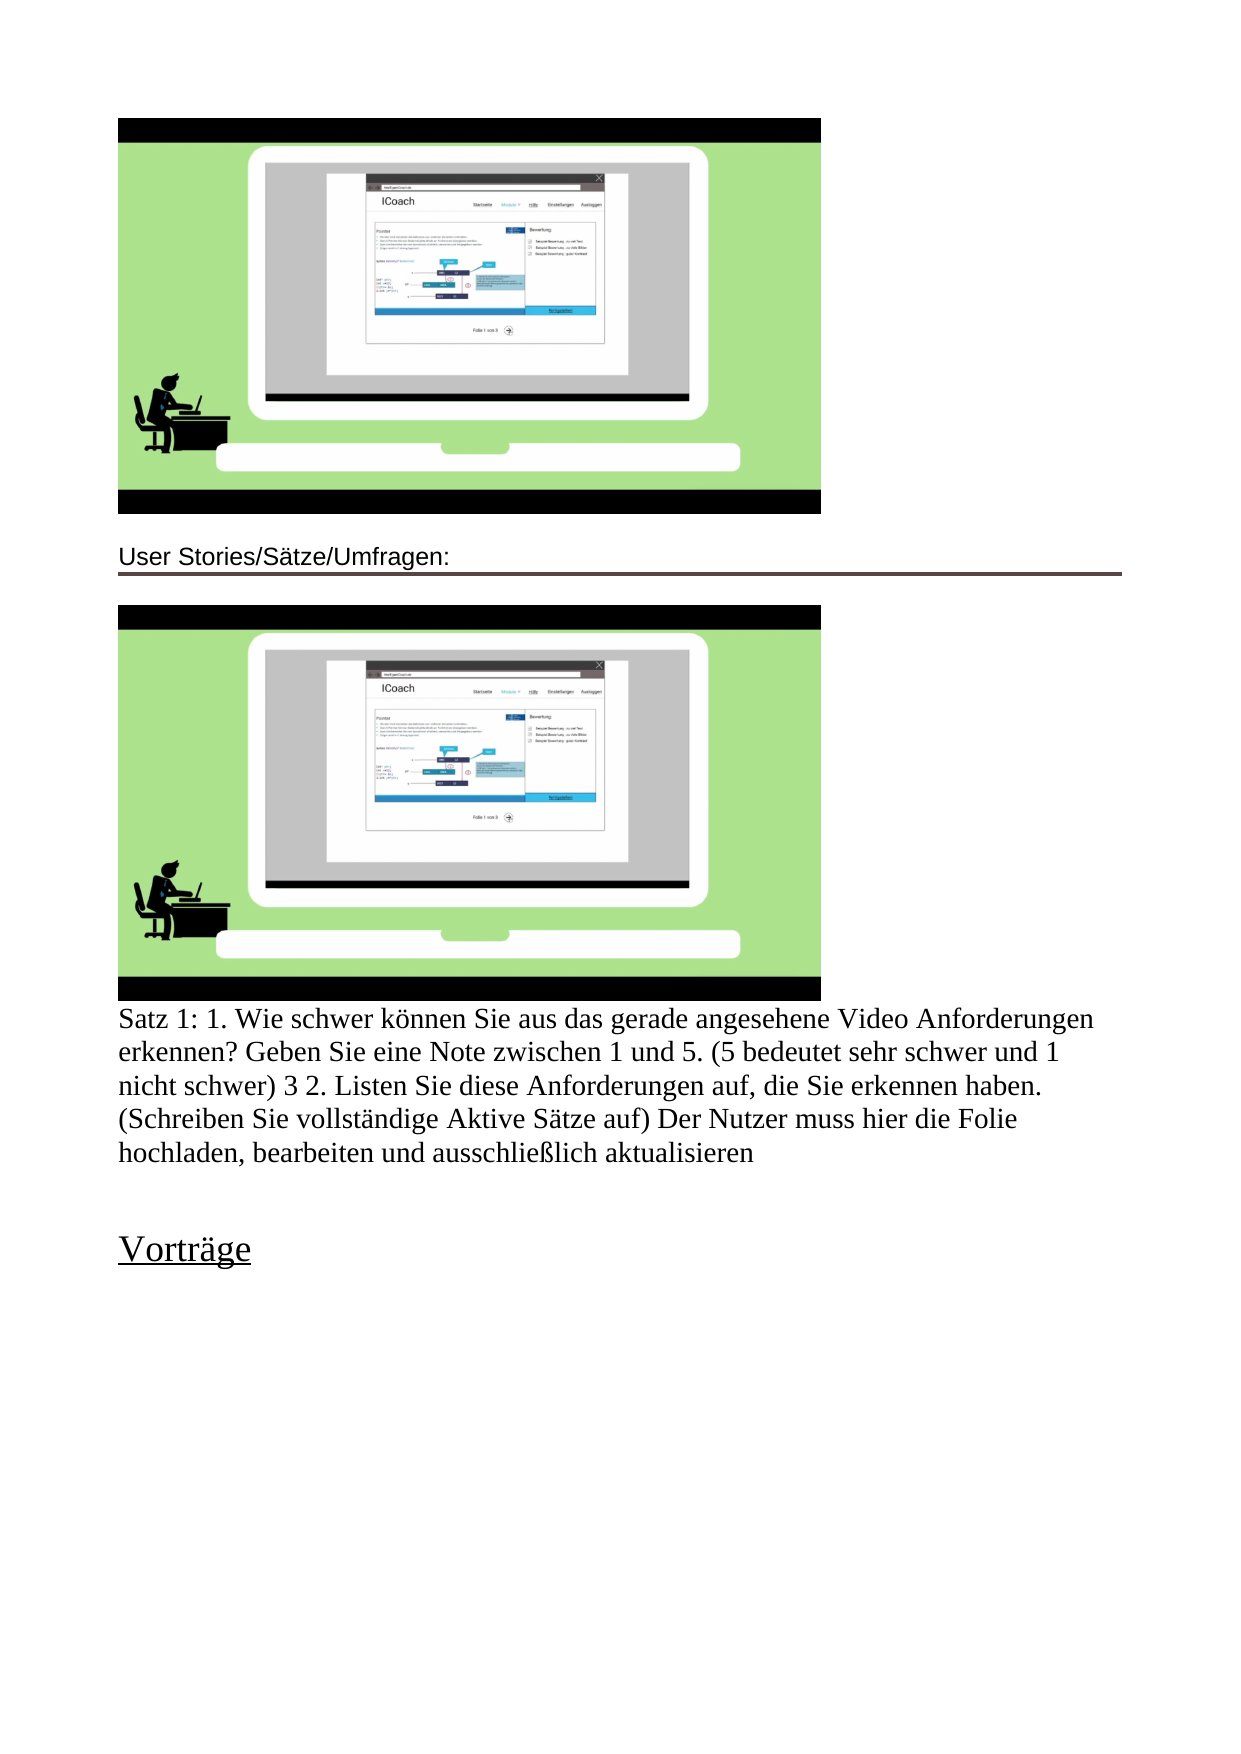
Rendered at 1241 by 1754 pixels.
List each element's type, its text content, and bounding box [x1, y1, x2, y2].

picture [118, 605, 821, 1001]
picture [118, 118, 821, 514]
text User Stories/Sätze/Umfragen: [118, 542, 1122, 572]
text Satz 1: 1. Wie schwer können Sie aus das gerade angesehene Video Anforderungen erkennen? Geben Sie eine Note zwischen 1 und 5. (5 bedeutet sehr schwer und 1 nicht schwer) 3 2. Listen Sie diese Anforderungen auf, die Sie erkennen haben. (Schreiben Sie vollständige Aktive Sätze auf) Der Nutzer muss hier die Folie hochladen, bearbeiten und ausschließlich aktualisieren [118, 1001, 1122, 1169]
subtitle Vorträge [118, 1226, 1122, 1269]
